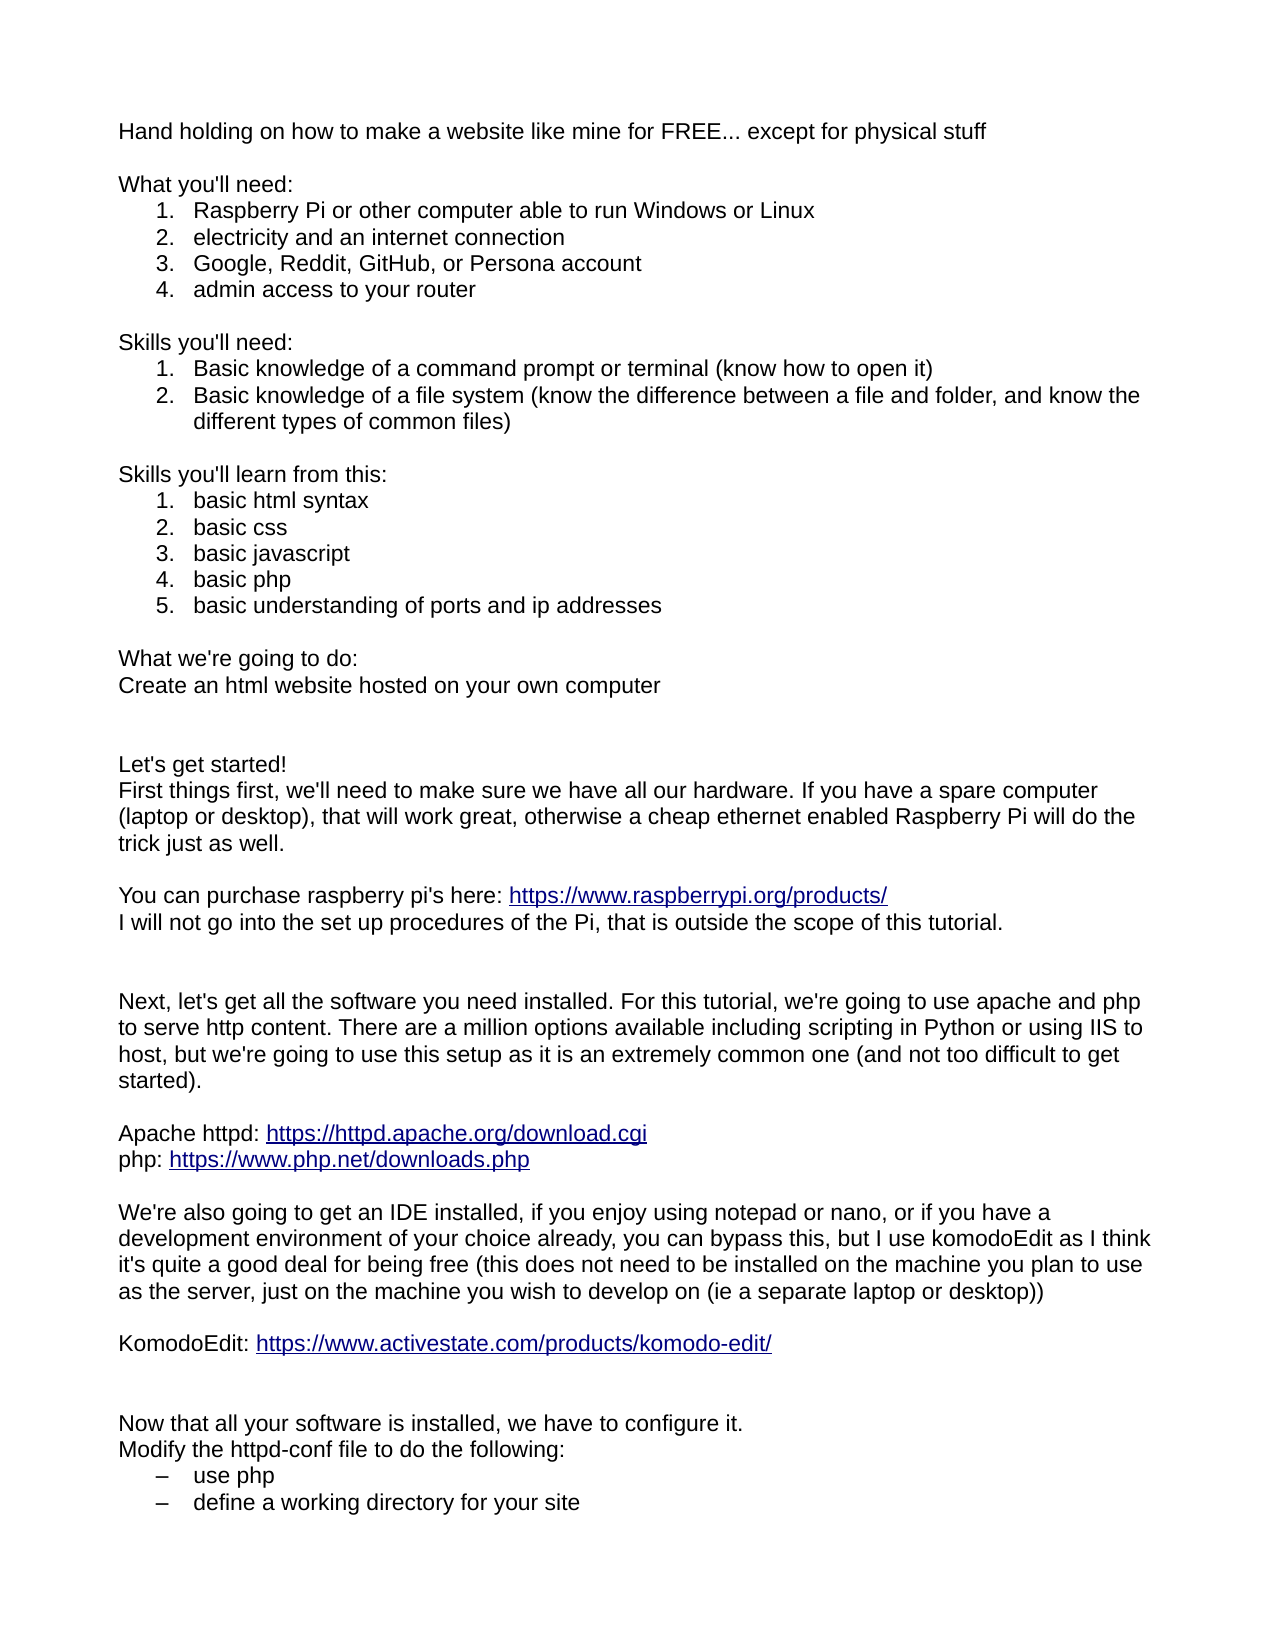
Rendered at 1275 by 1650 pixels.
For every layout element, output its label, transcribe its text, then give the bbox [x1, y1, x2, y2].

list use php [156, 1462, 1157, 1488]
text What we're going to do: [118, 645, 1157, 672]
list electricity and an internet connection [156, 223, 1157, 250]
list basic css [156, 513, 1157, 540]
list admin access to your router [156, 276, 1157, 303]
list basic html syntax [156, 487, 1157, 513]
text Let's get started! [118, 751, 1157, 777]
list Basic knowledge of a file system (know the difference between a file and folder, and know the different types of common files) [156, 382, 1157, 434]
text Create an html website hosted on your own computer [118, 672, 1157, 698]
text You can purchase raspberry pi's here: https://www.raspberrypi.org/products/ [118, 882, 1157, 909]
text KomodoEdit: https://www.activestate.com/products/komodo-edit/ [118, 1330, 1157, 1357]
list Basic knowledge of a command prompt or terminal (know how to open it) [156, 355, 1157, 382]
text Modify the httpd-conf file to do the following: [118, 1436, 1157, 1462]
list Google, Reddit, GitHub, or Persona account [156, 250, 1157, 276]
text Now that all your software is installed, we have to configure it. [118, 1409, 1157, 1436]
text Apache httpd: https://httpd.apache.org/download.cgi [118, 1119, 1157, 1146]
text Skills you'll need: [118, 329, 1157, 355]
list basic javascript [156, 540, 1157, 566]
list basic php [156, 566, 1157, 592]
text Next, let's get all the software you need installed. For this tutorial, we're going to use apache and php to serve http content. There are a million options available including scripting in Python or using IIS to host, but we're going to use this setup as it is an extremely common one (and not too difficult to get started). [118, 988, 1157, 1093]
text What you'll need: [118, 171, 1157, 197]
list basic understanding of ports and ip addresses [156, 592, 1157, 619]
text Hand holding on how to make a website like mine for FREE... except for physical stuff [118, 118, 1157, 144]
text We're also going to get an IDE installed, if you enjoy using notepad or nano, or if you have a development environment of your choice already, you can bypass this, but I use komodoEdit as I think it's quite a good deal for being free (this does not need to be installed on the machine you plan to use as the server, just on the machine you wish to develop on (ie a separate laptop or desktop)) [118, 1199, 1157, 1304]
list define a working directory for your site [156, 1488, 1157, 1515]
text First things first, we'll need to make sure we have all our hardware. If you have a spare computer (laptop or desktop), that will work great, otherwise a cheap ethernet enabled Raspberry Pi will do the trick just as well. [118, 777, 1157, 856]
text php: https://www.php.net/downloads.php [118, 1146, 1157, 1172]
list Raspberry Pi or other computer able to run Windows or Linux [156, 197, 1157, 223]
text Skills you'll learn from this: [118, 461, 1157, 487]
text I will not go into the set up procedures of the Pi, that is outside the scope of this tutorial. [118, 909, 1157, 935]
